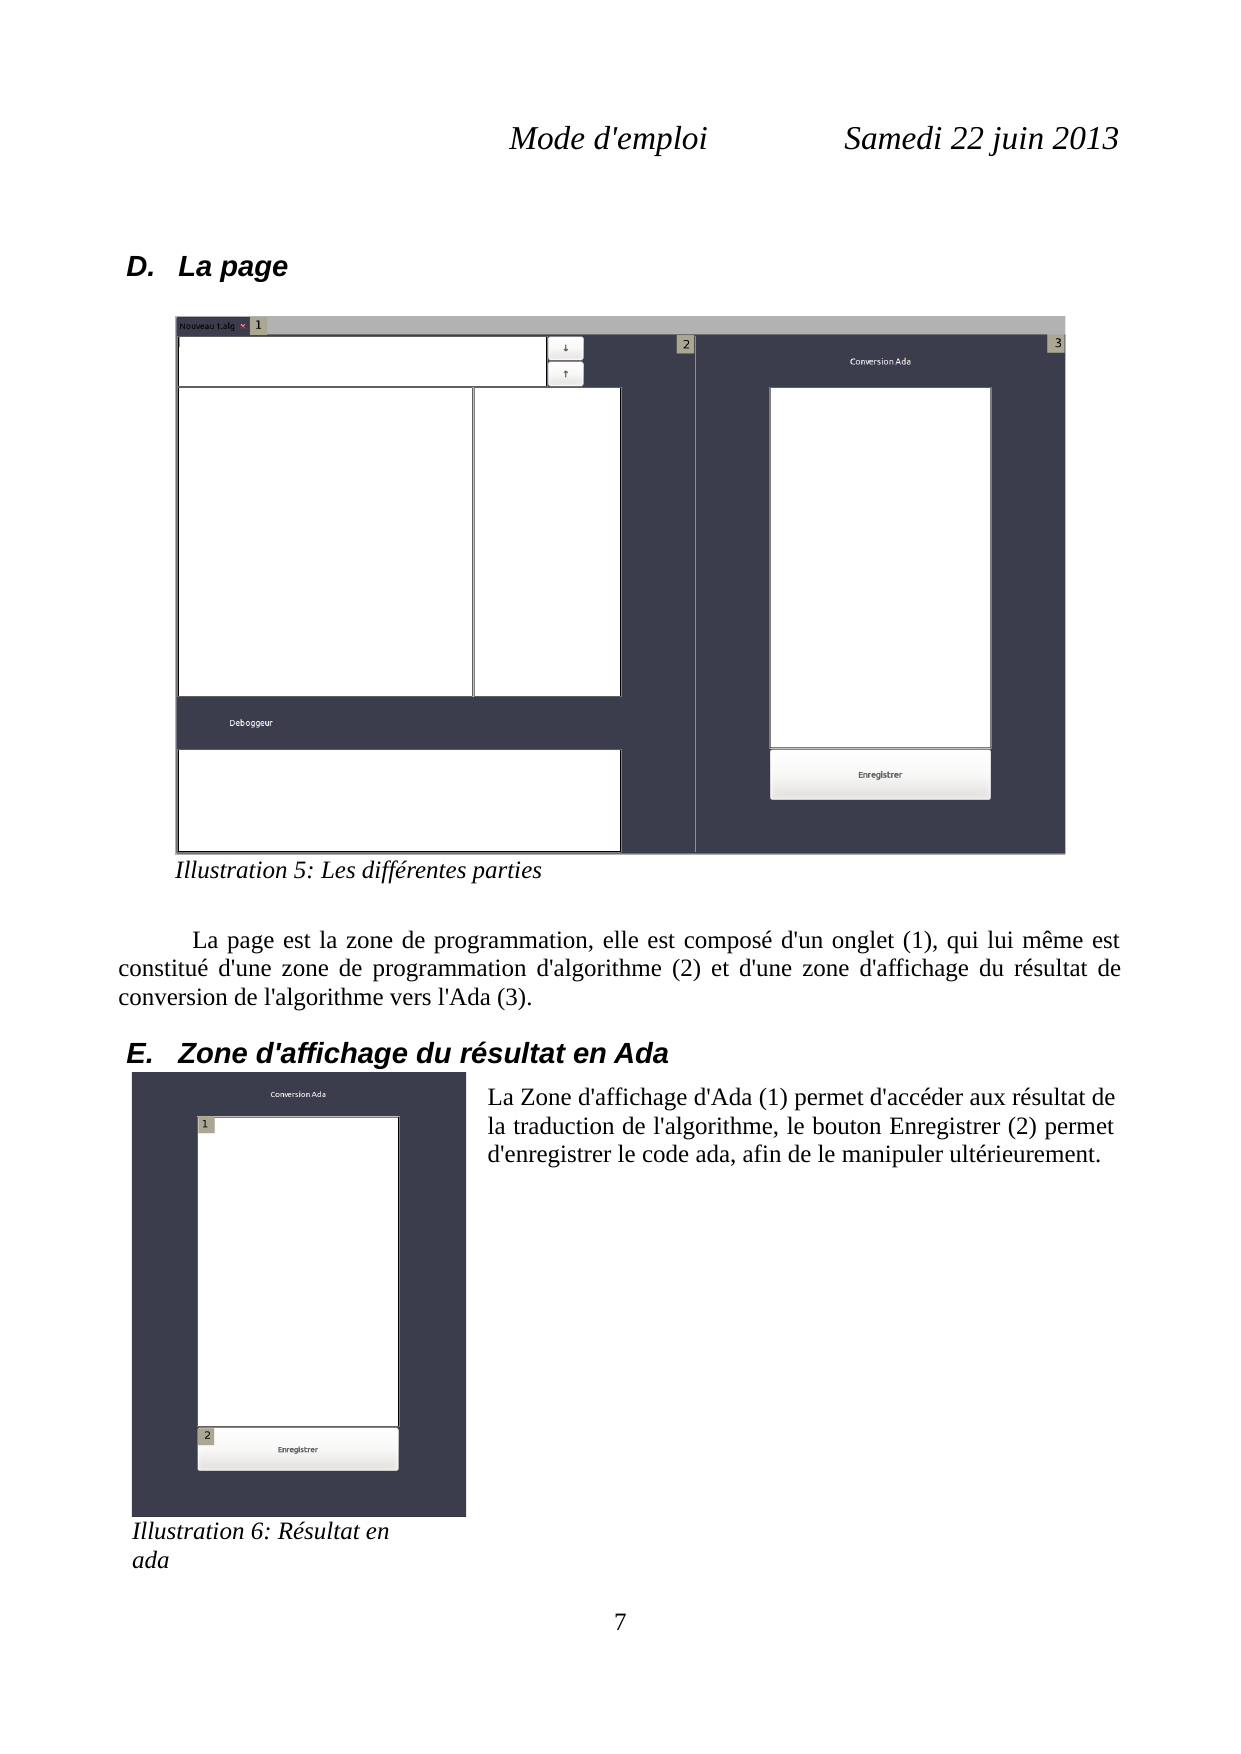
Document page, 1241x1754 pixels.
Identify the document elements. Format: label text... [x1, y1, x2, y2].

picture [175, 316, 1066, 855]
picture [131, 1072, 467, 1517]
subtitle Zone d'affichage du résultat en Ada [118, 1036, 1122, 1069]
subtitle La page [118, 249, 1122, 283]
text Illustration 6: Résultat en ada [132, 1517, 428, 1574]
text La page est la zone de programmation, elle est composé d'un onglet (1), qui lui même est constitué d'une zone de programmation d'algorithme (2) et d'une zone d'affichage du résultat de conversion de l'algorithme vers l'Ada (3). [118, 925, 1122, 1011]
text Illustration 5: Les différentes parties [175, 855, 1065, 883]
text La Zone d'affichage d'Ada (1) permet d'accéder aux résultat de la traduction de l'algorithme, le bouton Enregistrer (2) permet d'enregistrer le code ada, afin de le manipuler ultérieurement. [467, 1082, 1122, 1168]
